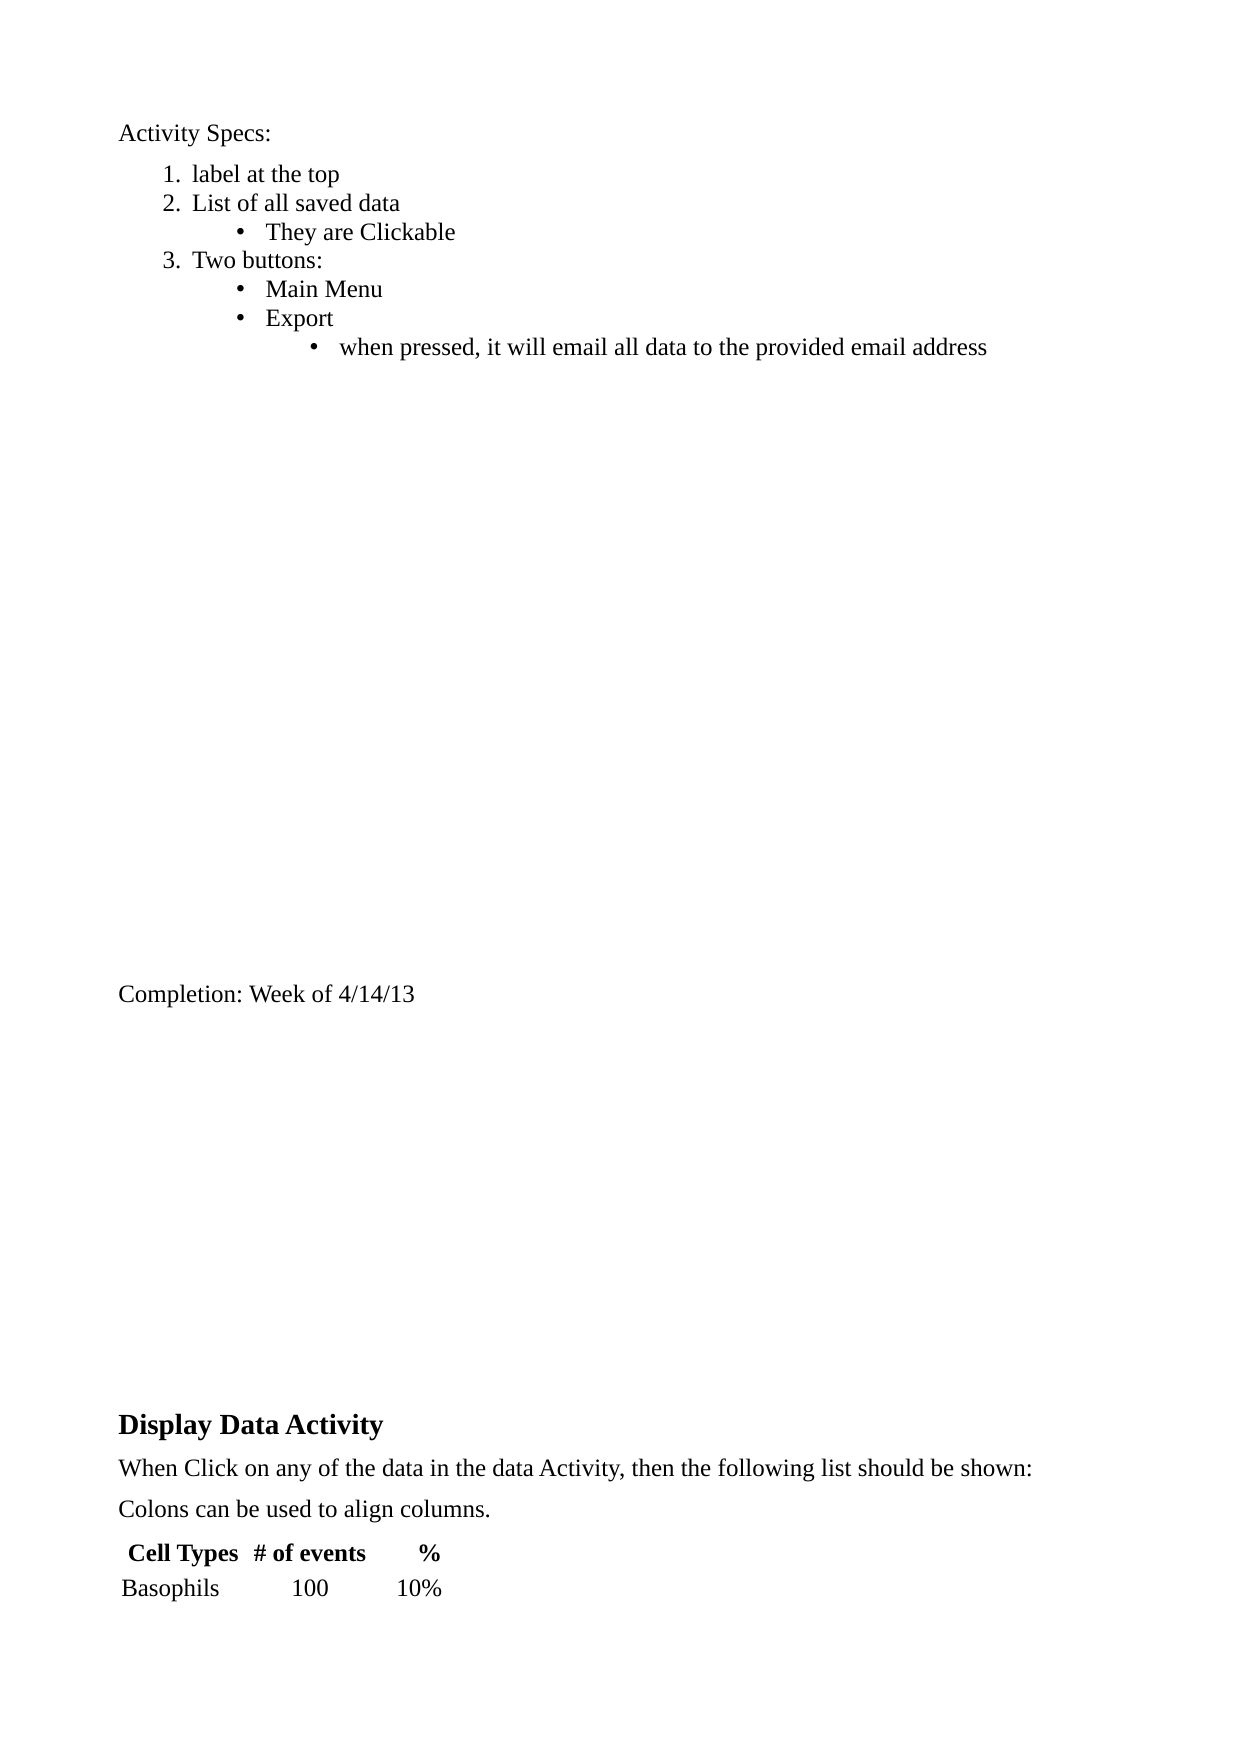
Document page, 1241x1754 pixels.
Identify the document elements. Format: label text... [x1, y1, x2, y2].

subtitle Display Data Activity [118, 1407, 1122, 1441]
text Activity Specs: [118, 118, 1122, 147]
text Completion: Week of 4/14/13 [118, 979, 1122, 1008]
text When Click on any of the data in the data Activity, then the following list should be shown: [118, 1453, 1122, 1482]
table_cell Basophils [118, 1570, 248, 1605]
table_header # of events [248, 1536, 371, 1570]
table_cell 10% [371, 1570, 445, 1605]
list label at the top [162, 159, 1122, 188]
text Colons can be used to align columns. [118, 1494, 1122, 1523]
list Main Menu [236, 274, 1122, 303]
list Two buttons: [162, 246, 1122, 274]
table_cell 100 [248, 1570, 371, 1605]
list Export [236, 303, 1122, 332]
list They are Clickable [236, 217, 1122, 246]
list when pressed, it will email all data to the provided email address [309, 332, 1122, 361]
list List of all saved data [162, 188, 1122, 217]
table_header % [371, 1536, 445, 1570]
table_header Cell Types [118, 1536, 248, 1570]
